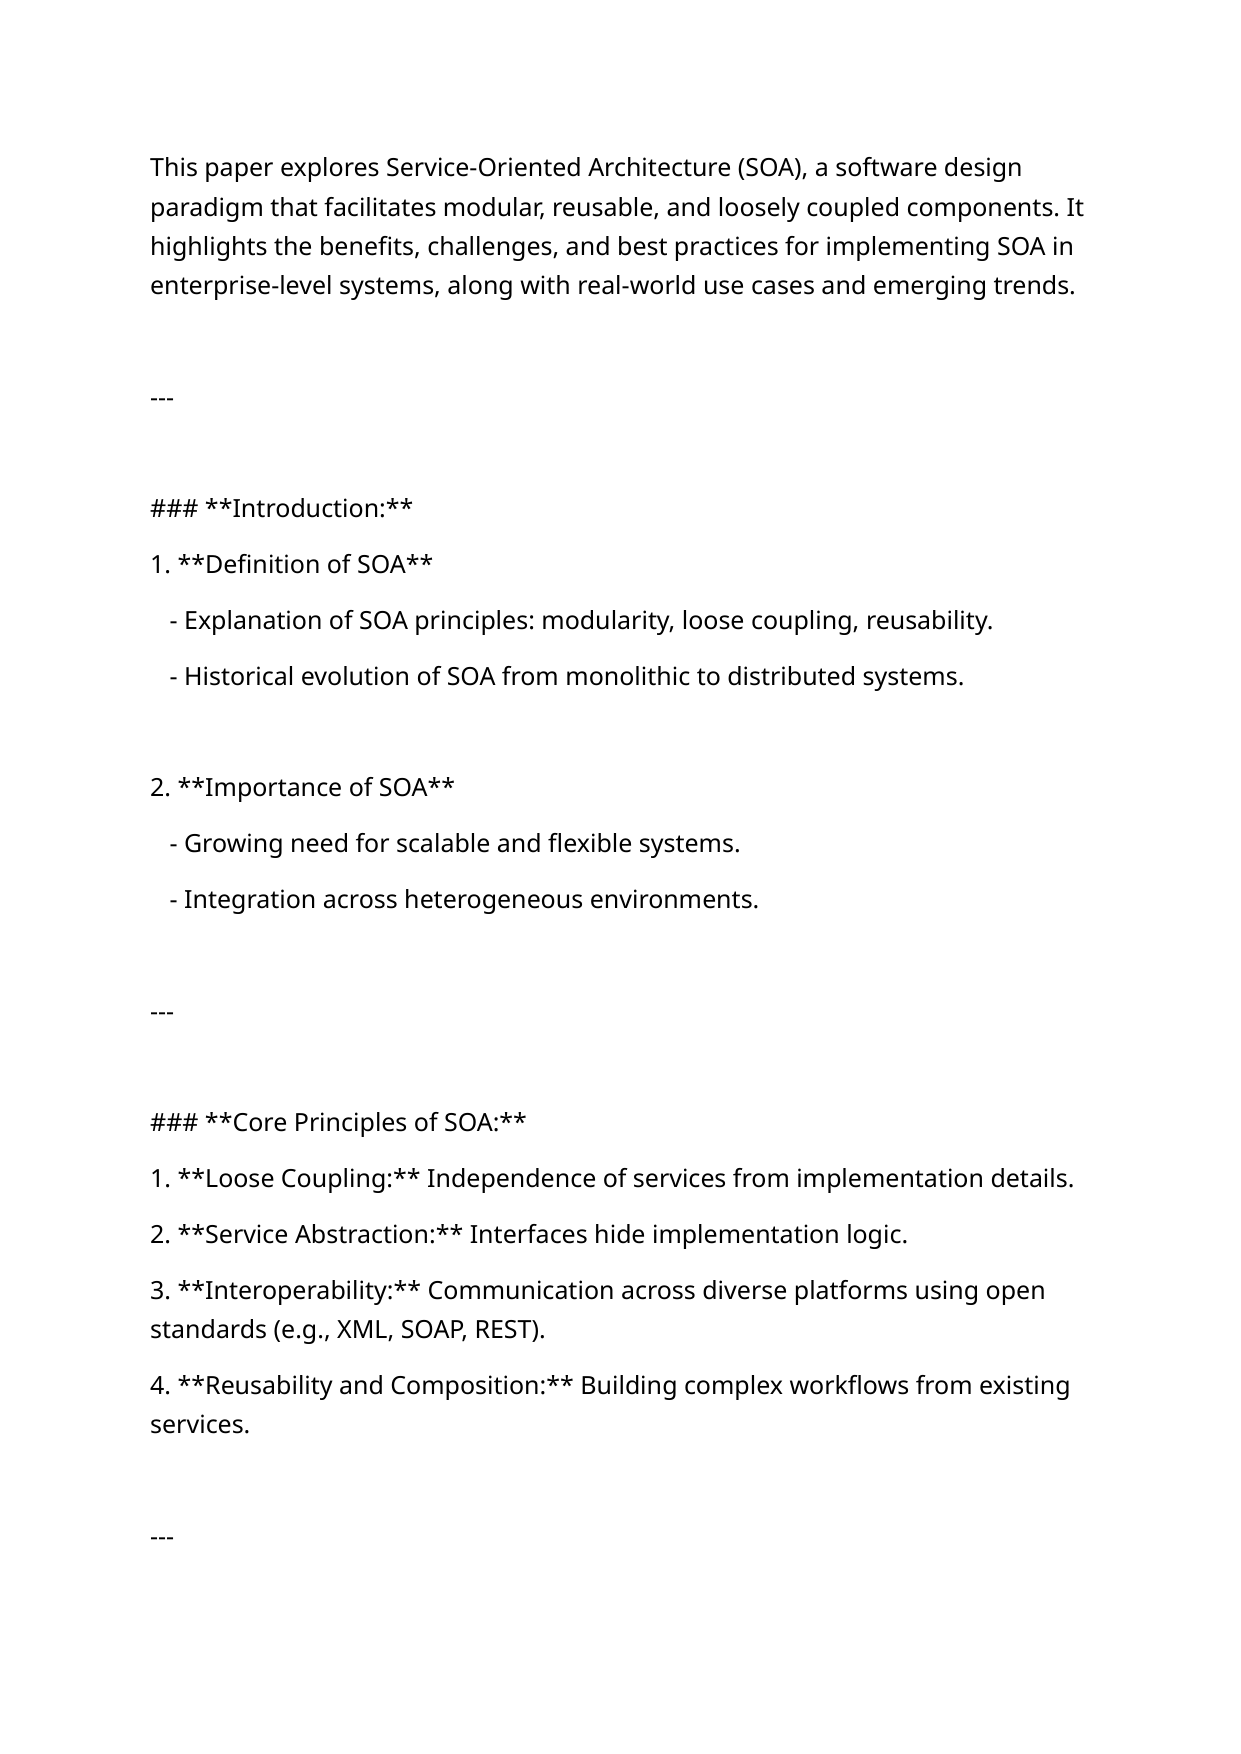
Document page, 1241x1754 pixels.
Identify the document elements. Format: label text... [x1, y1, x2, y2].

text 2. **Service Abstraction:** Interfaces hide implementation logic. [150, 1217, 1090, 1251]
text ### **Introduction:** [150, 491, 1090, 525]
text - Explanation of SOA principles: modularity, loose coupling, reusability. [150, 602, 1090, 637]
text --- [150, 379, 1090, 413]
text 3. **Interoperability:** Communication across diverse platforms using open standards (e.g., XML, SOAP, REST). [150, 1272, 1090, 1346]
text --- [150, 993, 1090, 1027]
text 2. **Importance of SOA** [150, 770, 1090, 804]
text - Historical evolution of SOA from monolithic to distributed systems. [150, 658, 1090, 692]
text - Integration across heterogeneous environments. [150, 882, 1090, 916]
text This paper explores Service-Oriented Architecture (SOA), a software design paradigm that facilitates modular, reusable, and loosely coupled components. It highlights the benefits, challenges, and best practices for implementing SOA in enterprise-level systems, along with real-world use cases and emerging trends. [150, 150, 1090, 302]
text 4. **Reusability and Composition:** Building complex workflows from existing services. [150, 1367, 1090, 1441]
text ### **Core Principles of SOA:** [150, 1105, 1090, 1139]
text --- [150, 1518, 1090, 1552]
text 1. **Definition of SOA** [150, 547, 1090, 581]
text - Growing need for scalable and flexible systems. [150, 826, 1090, 860]
text 1. **Loose Coupling:** Independence of services from implementation details. [150, 1161, 1090, 1195]
